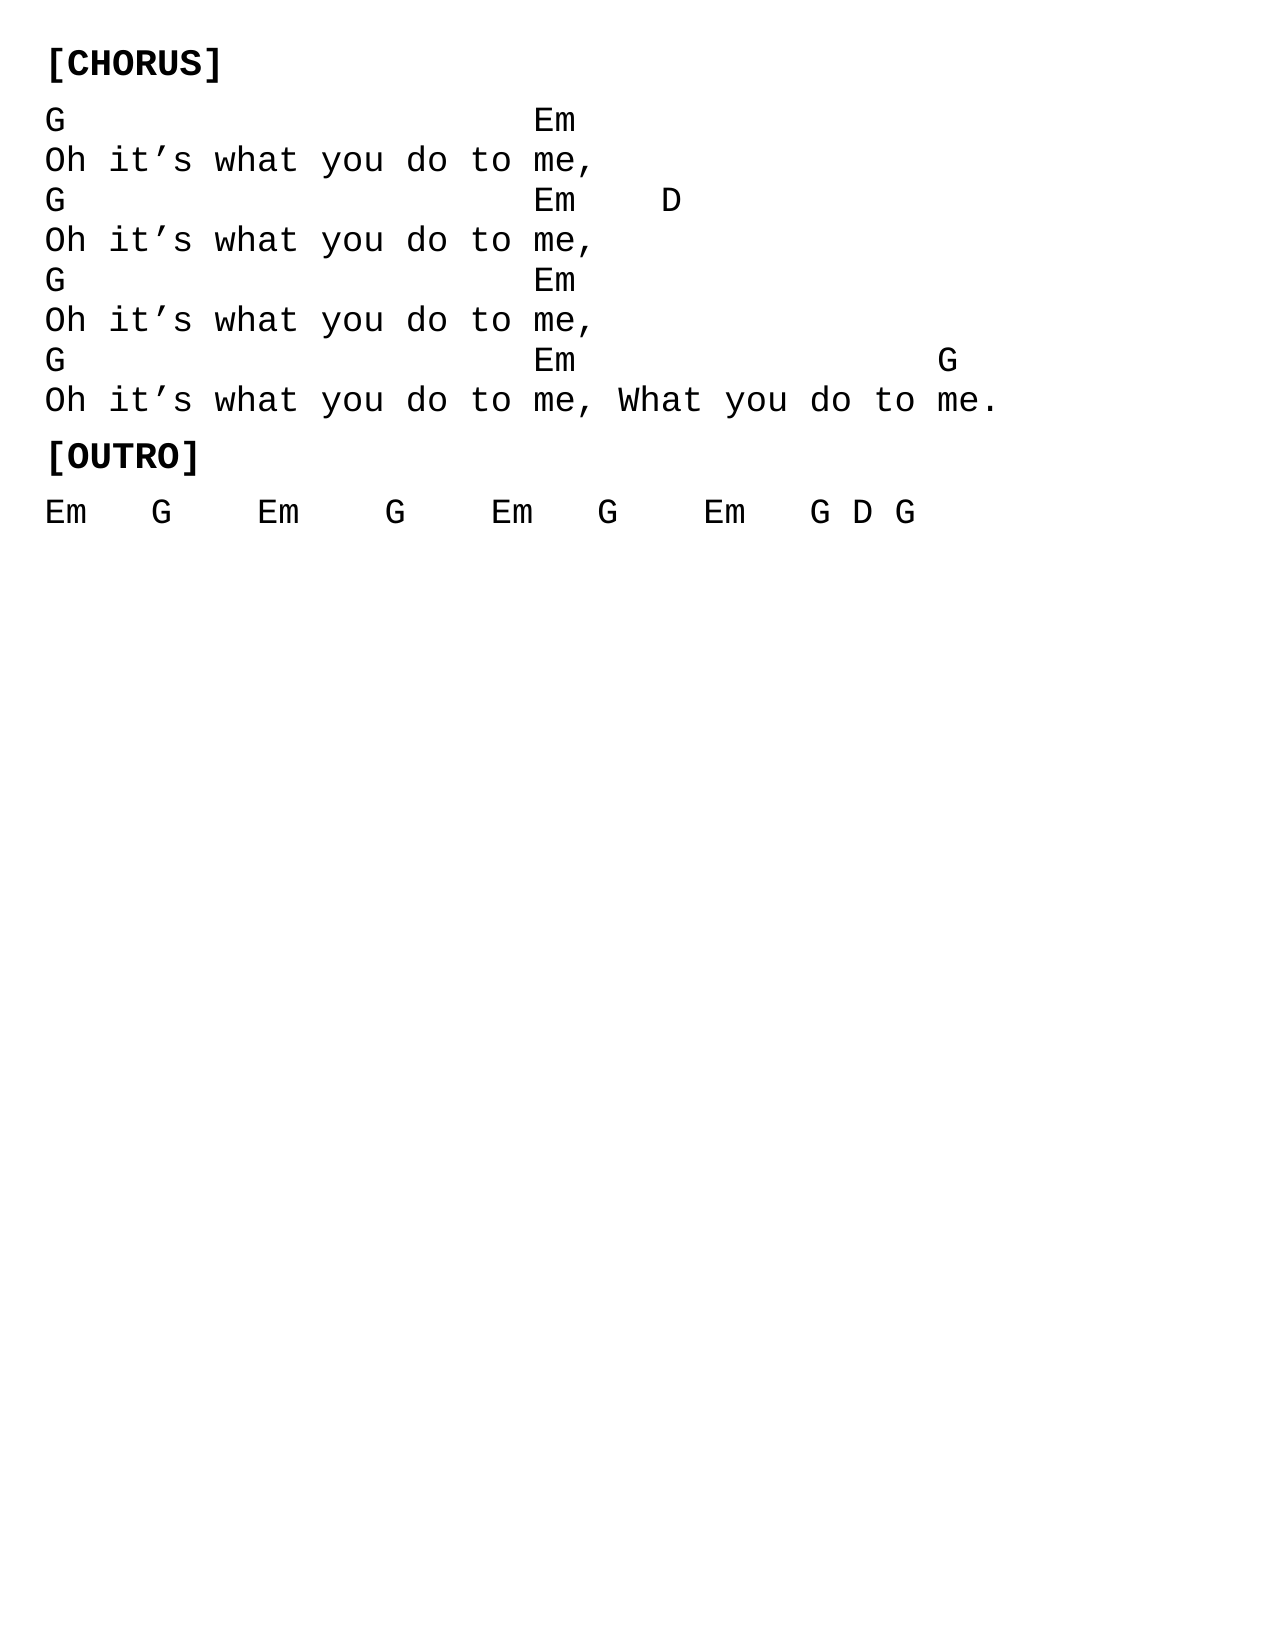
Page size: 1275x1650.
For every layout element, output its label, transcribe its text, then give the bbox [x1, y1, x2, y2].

subtitle [OUTRO] [44, 437, 1231, 480]
text Oh it’s what you do to me, [44, 222, 1231, 262]
text Oh it’s what you do to me, [44, 142, 1231, 182]
text G Em [44, 262, 1231, 302]
text Em G Em G Em G Em G D G [44, 494, 1231, 534]
text G Em G [44, 342, 1231, 382]
text Oh it’s what you do to me, What you do to me. [44, 382, 1231, 422]
text Oh it’s what you do to me, [44, 302, 1231, 342]
subtitle [CHORUS] [44, 44, 1231, 87]
text G Em [44, 102, 1231, 142]
text G Em D [44, 182, 1231, 222]
